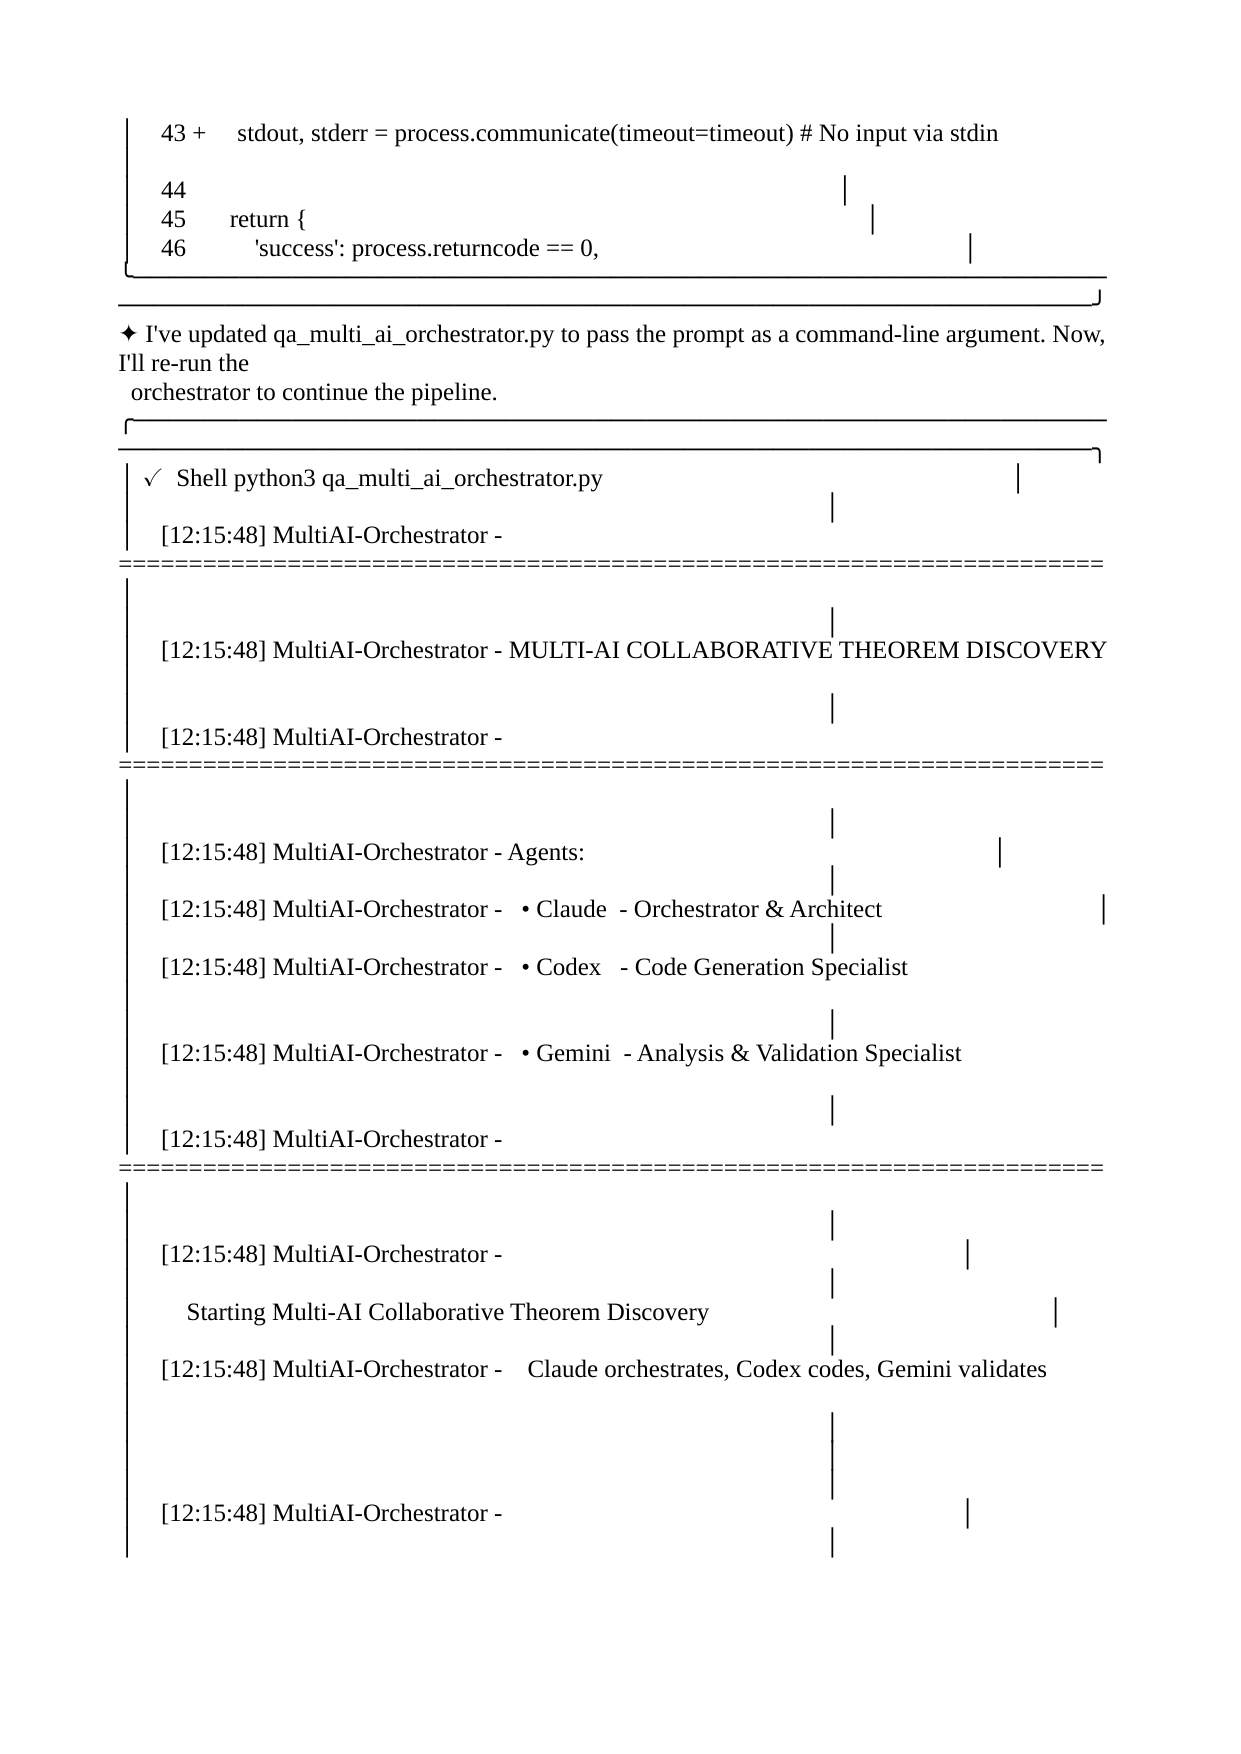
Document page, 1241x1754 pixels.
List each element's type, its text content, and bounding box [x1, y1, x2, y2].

text │ │ [833, 1009, 1122, 1038]
text │ [12:15:48] MultiAI-Orchestrator - • Gemini - Analysis & Validation Specialist │ [128, 1038, 1122, 1096]
text │ [12:15:48] MultiAI-Orchestrator - • Claude - Orchestrator & Architect │ [128, 894, 1102, 923]
text │ │ [833, 693, 1122, 722]
text │ [12:15:48] MultiAI-Orchestrator - │ [968, 1239, 1122, 1268]
text │ │ [833, 808, 1122, 837]
text │ │ [118, 923, 126, 952]
text │ [12:15:48] MultiAI-Orchestrator - │ [128, 1498, 966, 1527]
text │ │ [118, 693, 126, 722]
text │ │ [128, 693, 831, 722]
text │ │ [833, 1441, 1122, 1469]
text │ │ [118, 1527, 126, 1556]
text │ [12:15:48] MultiAI-Orchestrator - ====================================================================== │ [118, 722, 1122, 808]
text │ │ [118, 808, 126, 837]
text │ │ [118, 1326, 126, 1354]
text │ 44 │ [846, 176, 1122, 204]
text │ │ [118, 1441, 126, 1469]
text │ 🤝 Starting Multi-AI Collaborative Theorem Discovery │ [128, 1297, 1054, 1326]
text │ ✓ Shell python3 qa_multi_ai_orchestrator.py │ [128, 463, 1017, 492]
text │ │ [118, 866, 126, 894]
text │ │ [128, 1096, 831, 1124]
text │ │ [118, 1412, 126, 1441]
text │ │ [118, 1268, 126, 1297]
text │ │ [118, 1469, 126, 1498]
text │ │ [128, 1469, 831, 1498]
text │ [12:15:48] MultiAI-Orchestrator - ====================================================================== │ [118, 1124, 1122, 1211]
text │ [12:15:48] MultiAI-Orchestrator - │ [128, 1239, 966, 1268]
text │ 44 │ [118, 176, 126, 204]
text │ │ [833, 923, 1122, 952]
text ╰──────────────────────────────────────────────────────────────────────────────────────────────────────────────╯ [118, 262, 1122, 319]
text │ │ [128, 607, 831, 636]
text │ │ [118, 1009, 126, 1038]
text orchestrator to continue the pipeline. [118, 377, 1122, 406]
text │ │ [833, 1412, 1122, 1441]
text │ [12:15:48] MultiAI-Orchestrator - MULTI-AI COLLABORATIVE THEOREM DISCOVERY │ [128, 636, 1122, 693]
text │ │ [833, 1469, 1122, 1498]
text │ │ [833, 1211, 1122, 1239]
text │ │ [118, 492, 126, 521]
text │ │ [118, 1096, 126, 1124]
text │ │ [118, 1211, 126, 1239]
text │ │ [128, 1211, 831, 1239]
text │ │ [128, 1268, 831, 1297]
text ✦ I've updated qa_multi_ai_orchestrator.py to pass the prompt as a command-line argument. Now, I'll re-run the [118, 319, 1122, 377]
text │ │ [833, 1268, 1122, 1297]
text │ 43 + stdout, stderr = process.communicate(timeout=timeout) # No input via stdin │ [128, 118, 1122, 176]
text │ ✓ Shell python3 qa_multi_ai_orchestrator.py │ [1019, 463, 1122, 492]
text │ │ [833, 1527, 1122, 1556]
text │ │ [128, 1009, 831, 1038]
text │ [12:15:48] MultiAI-Orchestrator - Agents: │ [1001, 837, 1122, 866]
text │ │ [118, 607, 126, 636]
text │ 45 return { │ [873, 204, 1122, 233]
text │ 🤝 Starting Multi-AI Collaborative Theorem Discovery │ [1056, 1297, 1122, 1326]
text │ [12:15:48] MultiAI-Orchestrator - Claude orchestrates, Codex codes, Gemini validates │ [128, 1354, 1122, 1412]
text │ │ [128, 1412, 831, 1441]
text │ [12:15:48] MultiAI-Orchestrator - • Codex - Code Generation Specialist │ [128, 952, 1122, 1009]
text ╭──────────────────────────────────────────────────────────────────────────────────────────────────────────────╮ [118, 406, 1122, 463]
text │ │ [128, 1527, 831, 1556]
text │ │ [833, 1096, 1122, 1124]
text │ [12:15:48] MultiAI-Orchestrator - ====================================================================== │ [118, 521, 1122, 607]
text │ │ [128, 492, 831, 521]
text │ │ [128, 1326, 831, 1354]
text │ [12:15:48] MultiAI-Orchestrator - Agents: │ [128, 837, 999, 866]
text │ 45 return { │ [128, 204, 871, 233]
text │ │ [833, 492, 1122, 521]
text │ [12:15:48] MultiAI-Orchestrator - │ [968, 1498, 1122, 1527]
text │ 46 'success': process.returncode == 0, │ [971, 233, 1122, 262]
text │ │ [128, 866, 831, 894]
text │ 44 │ [128, 176, 844, 204]
text │ │ [833, 866, 1122, 894]
text │ 46 'success': process.returncode == 0, │ [128, 233, 969, 262]
text │ │ [833, 607, 1122, 636]
text │ │ [128, 923, 831, 952]
text │ │ [833, 1326, 1122, 1354]
text │ │ [128, 808, 831, 837]
text │ │ [128, 1441, 831, 1469]
